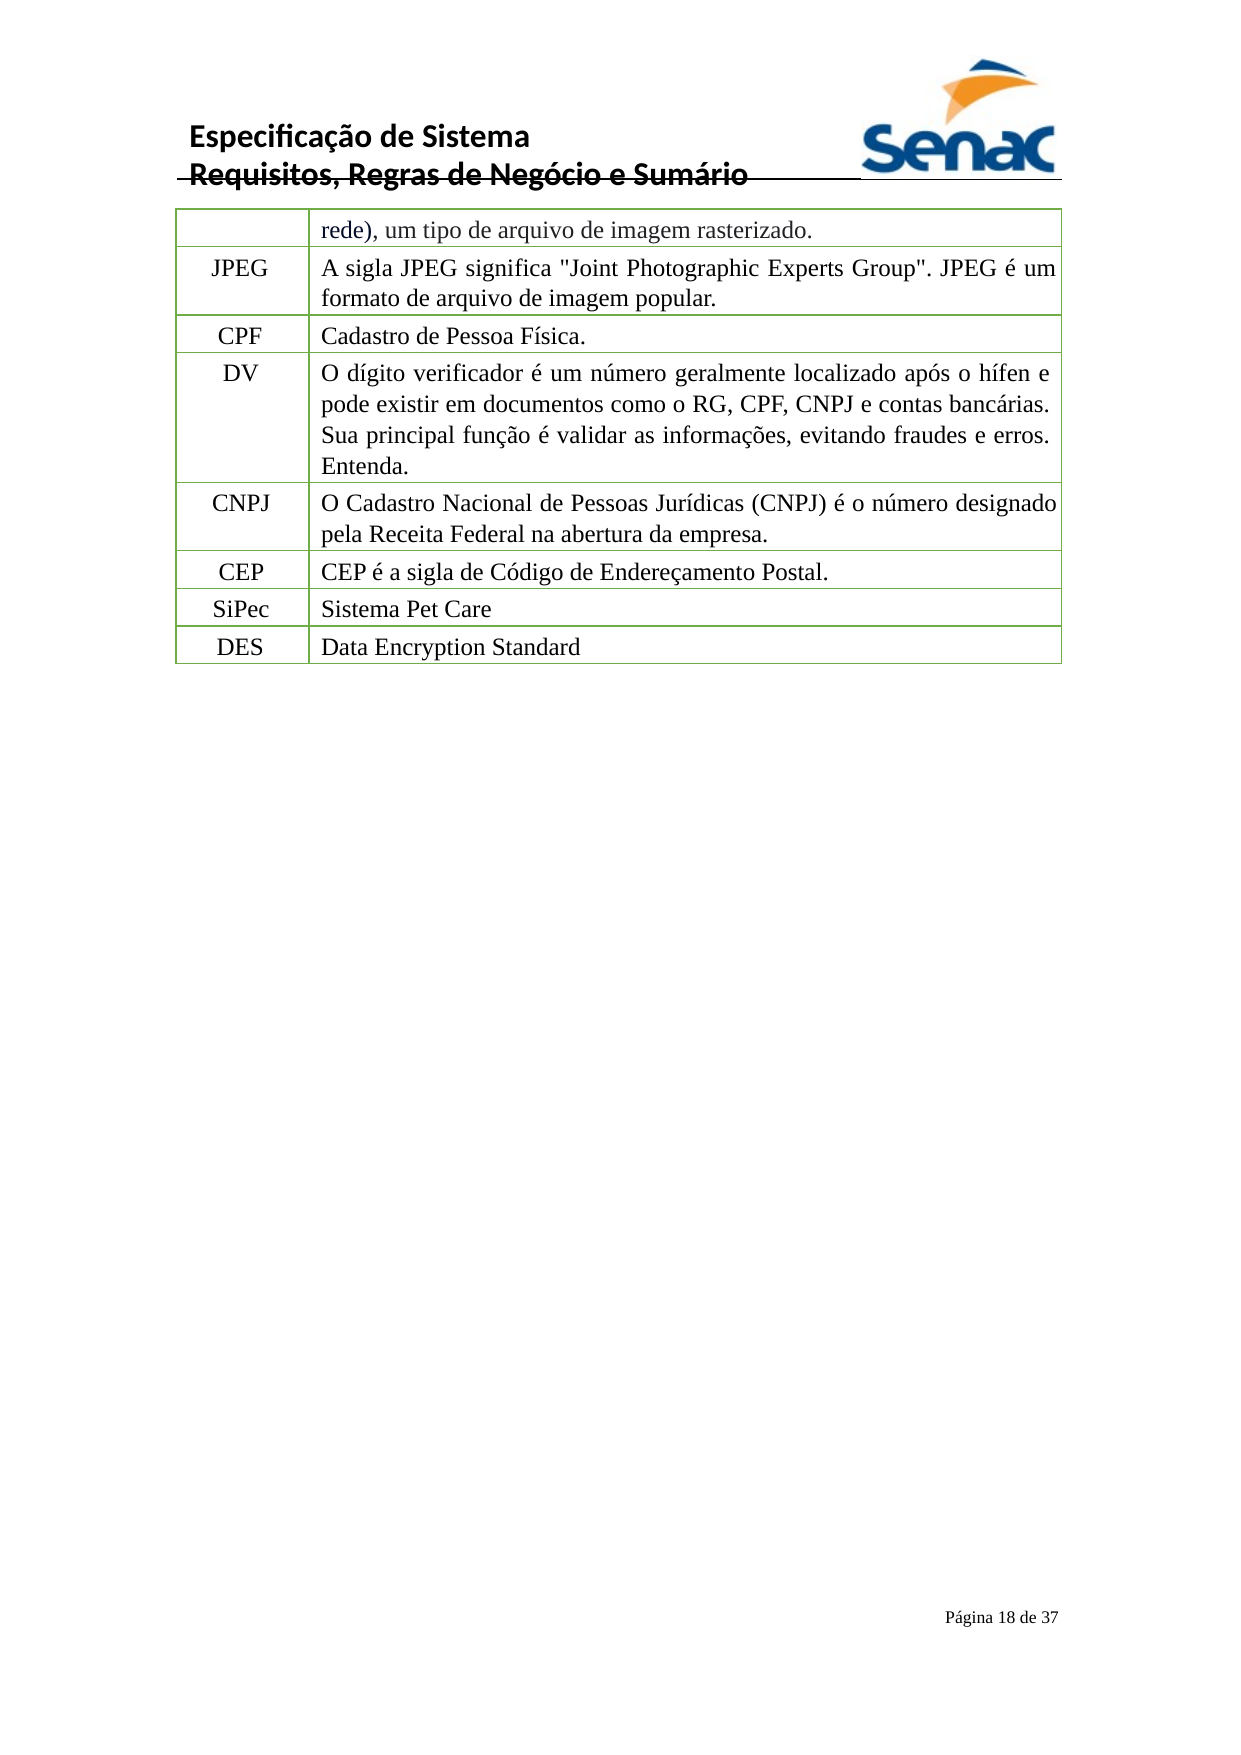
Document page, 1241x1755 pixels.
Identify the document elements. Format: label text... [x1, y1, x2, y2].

table_cell CPF [177, 316, 308, 352]
table_cell Data Encryption Standard [310, 627, 1061, 663]
table_cell O dígito verificador é um número geralmente localizado após o hífen e pode existir em documentos como o RG, CPF, CNPJ e contas bancárias. Sua principal função é validar as informações, evitando fraudes e erros. Entenda. [310, 353, 1061, 481]
table_cell DV [177, 353, 308, 481]
table_cell SiPec [177, 589, 308, 625]
table_cell JPEG [177, 247, 308, 314]
table_cell O Cadastro Nacional de Pessoas Jurídicas (CNPJ) é o número designado pela Receita Federal na abertura da empresa. [310, 483, 1061, 550]
table_cell CEP é a sigla de Código de Endereçamento Postal. [310, 551, 1061, 587]
table_cell DES [177, 627, 308, 663]
table_cell CNPJ [177, 483, 308, 550]
table_cell Sistema Pet Care [310, 589, 1061, 625]
table_cell CEP [177, 551, 308, 587]
table_cell Cadastro de Pessoa Física. [310, 316, 1061, 352]
table_cell [177, 210, 308, 246]
table_cell A sigla JPEG significa "Joint Photographic Experts Group". JPEG é um formato de arquivo de imagem popular. [310, 247, 1061, 314]
table_cell rede), um tipo de arquivo de imagem rasterizado. [310, 210, 1061, 246]
